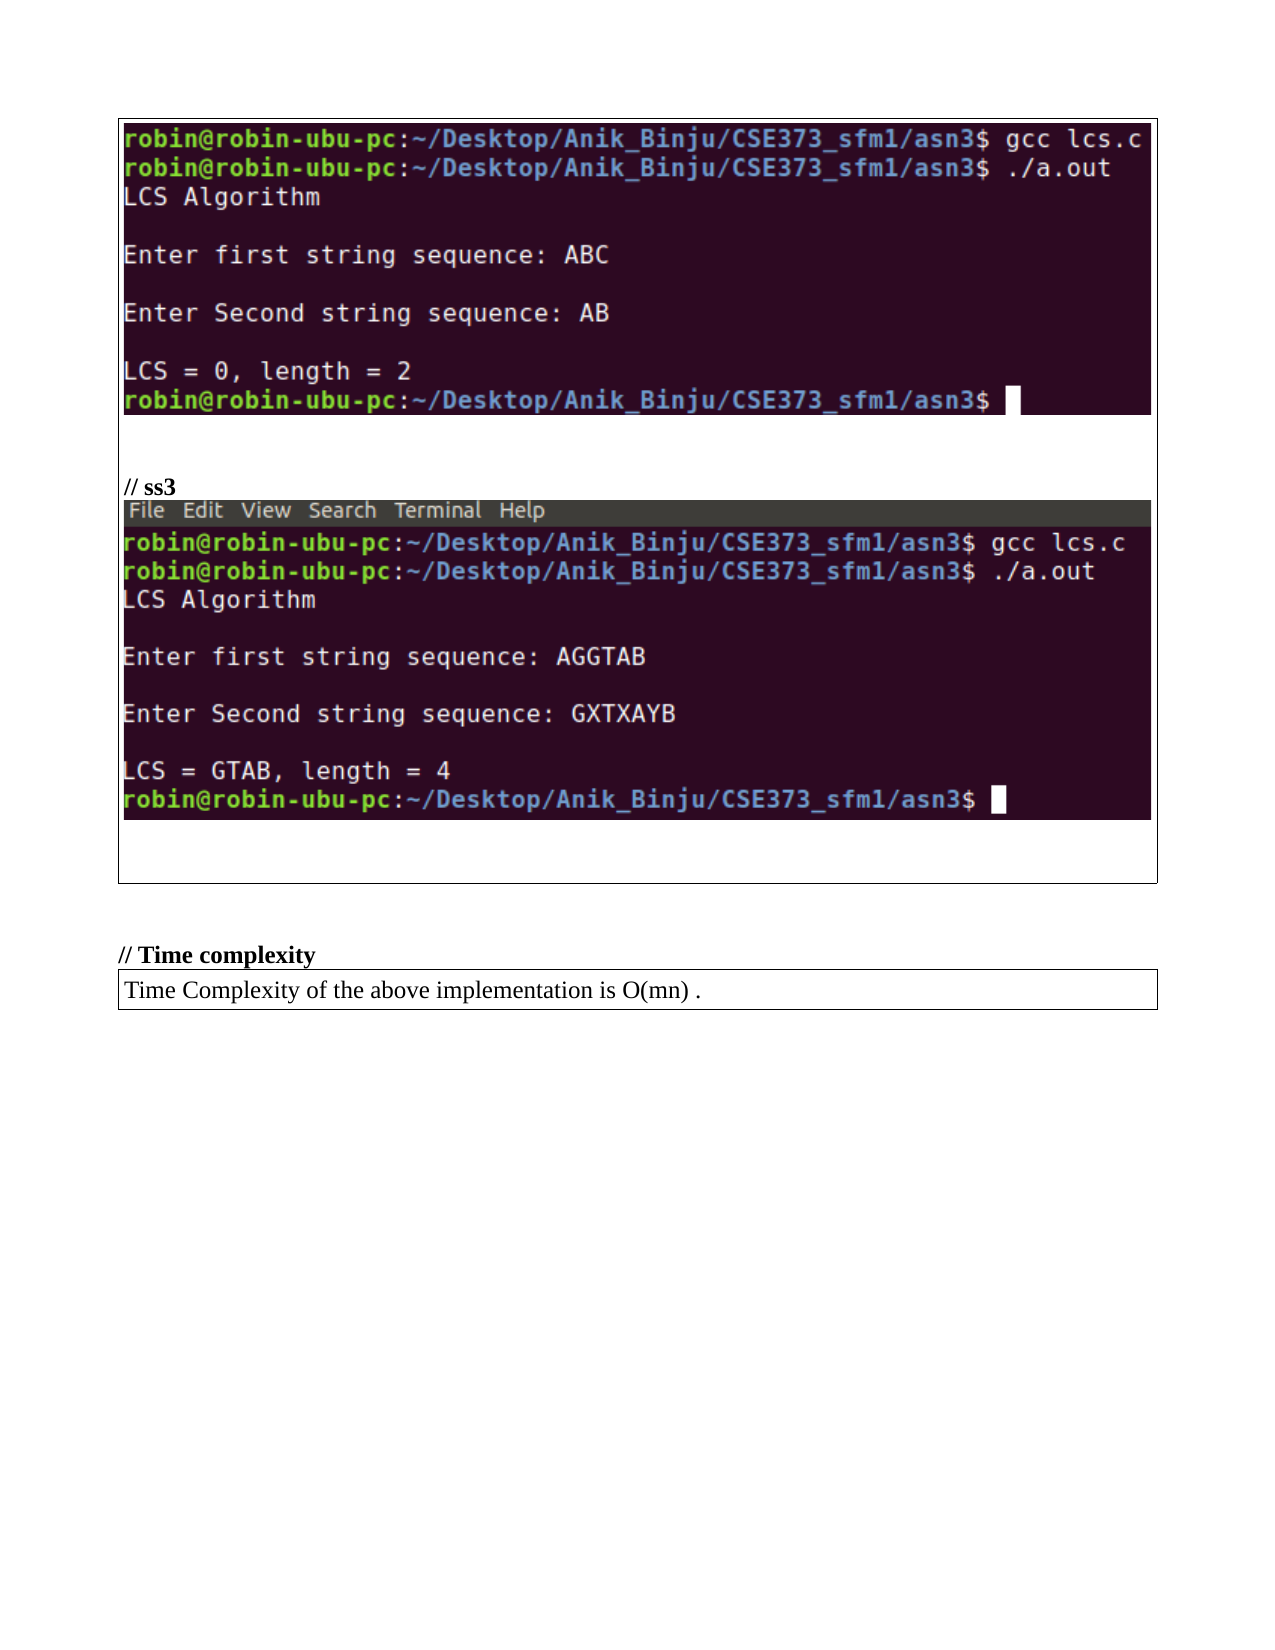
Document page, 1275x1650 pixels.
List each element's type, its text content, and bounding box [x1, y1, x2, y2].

table_header Time Complexity of the above implementation is O(mn) . [119, 970, 1157, 1009]
picture [123, 123, 1152, 415]
table_header // ss3 [119, 119, 1157, 883]
text // Time complexity [118, 940, 1157, 969]
picture [123, 500, 1152, 820]
